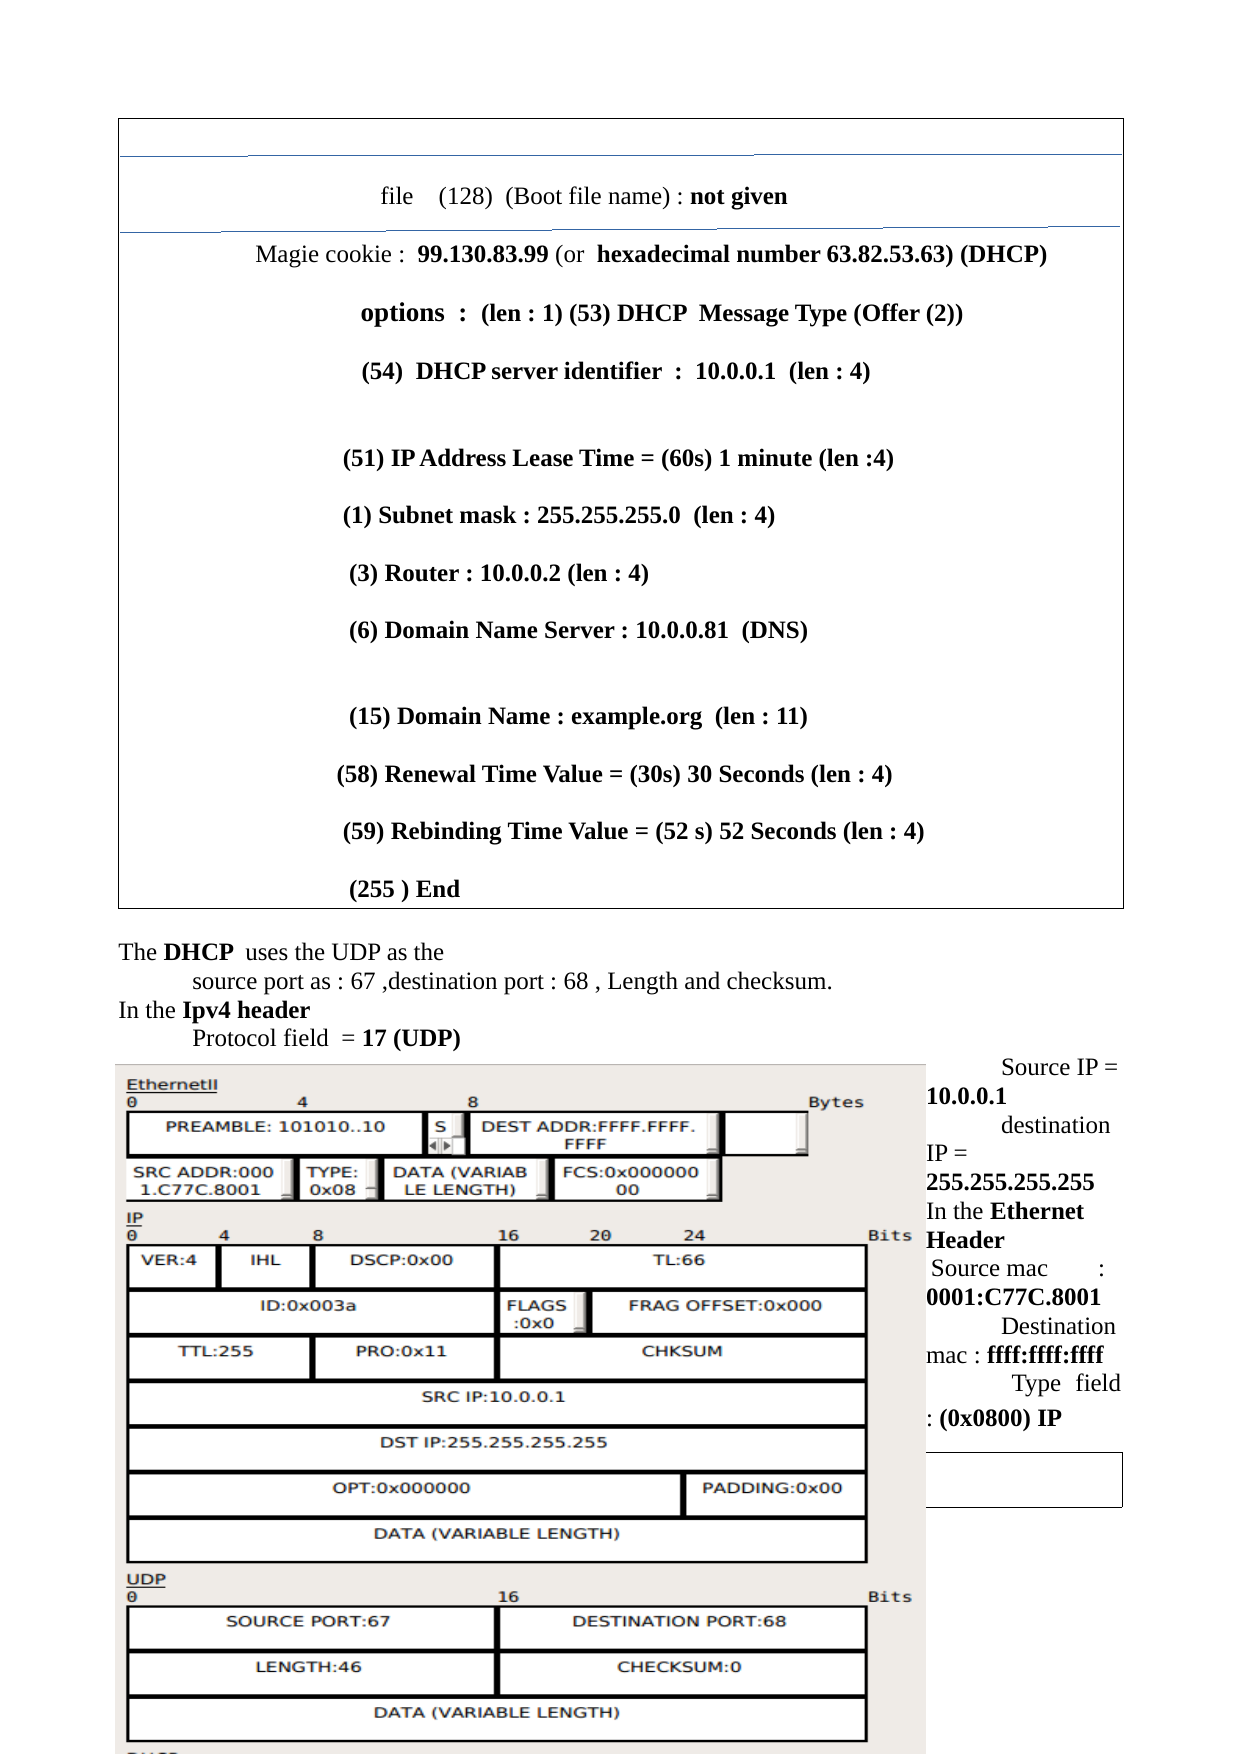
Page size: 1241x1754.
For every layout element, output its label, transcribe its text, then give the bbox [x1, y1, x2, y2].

text In the Ethernet Header [926, 1196, 1122, 1253]
text Protocol field = 17 (UDP) [118, 1023, 1122, 1052]
picture [115, 1064, 926, 1754]
text source port as : 67 ,destination port : 68 , Length and checksum. [118, 966, 1122, 995]
text The DHCP uses the UDP as the [118, 937, 1122, 966]
text In the Ipv4 header [118, 995, 1122, 1023]
text Destination mac : ffff:ffff:ffff [926, 1311, 1122, 1368]
text Source mac : 0001:C77C.8001 [926, 1253, 1122, 1311]
text Source IP = 10.0.0.1 [118, 1052, 1122, 1110]
text destination IP = 255.255.255.255 [926, 1110, 1122, 1196]
text Type field : (0x0800) IP [926, 1368, 1122, 1432]
table_header file (128) (Boot file name) : not given Magie cookie : 99.130.83.99 (or hexadecimal number 63.82.53.63) (DHCP) options : (len : 1) (53) DHCP Message Type (Offer (2)) (54) DHCP server identifier : 10.0.0.1 (len : 4) (51) IP Address Lease Time = (60s) 1 minute (len :4) (1) Subnet mask : 255.255.255.0 (len : 4) (3) Router : 10.0.0.2 (len : 4) (6) Domain Name Server : 10.0.0.81 (DNS) (15) Domain Name : example.org (len : 11) (58) Renewal Time Value = (30s) 30 Seconds (len : 4) (59) Rebinding Time Value = (52 s) 52 Seconds (len : 4) (255 ) End [119, 119, 1123, 908]
table_header DHCP OFFER Packet [926, 1453, 1122, 1507]
